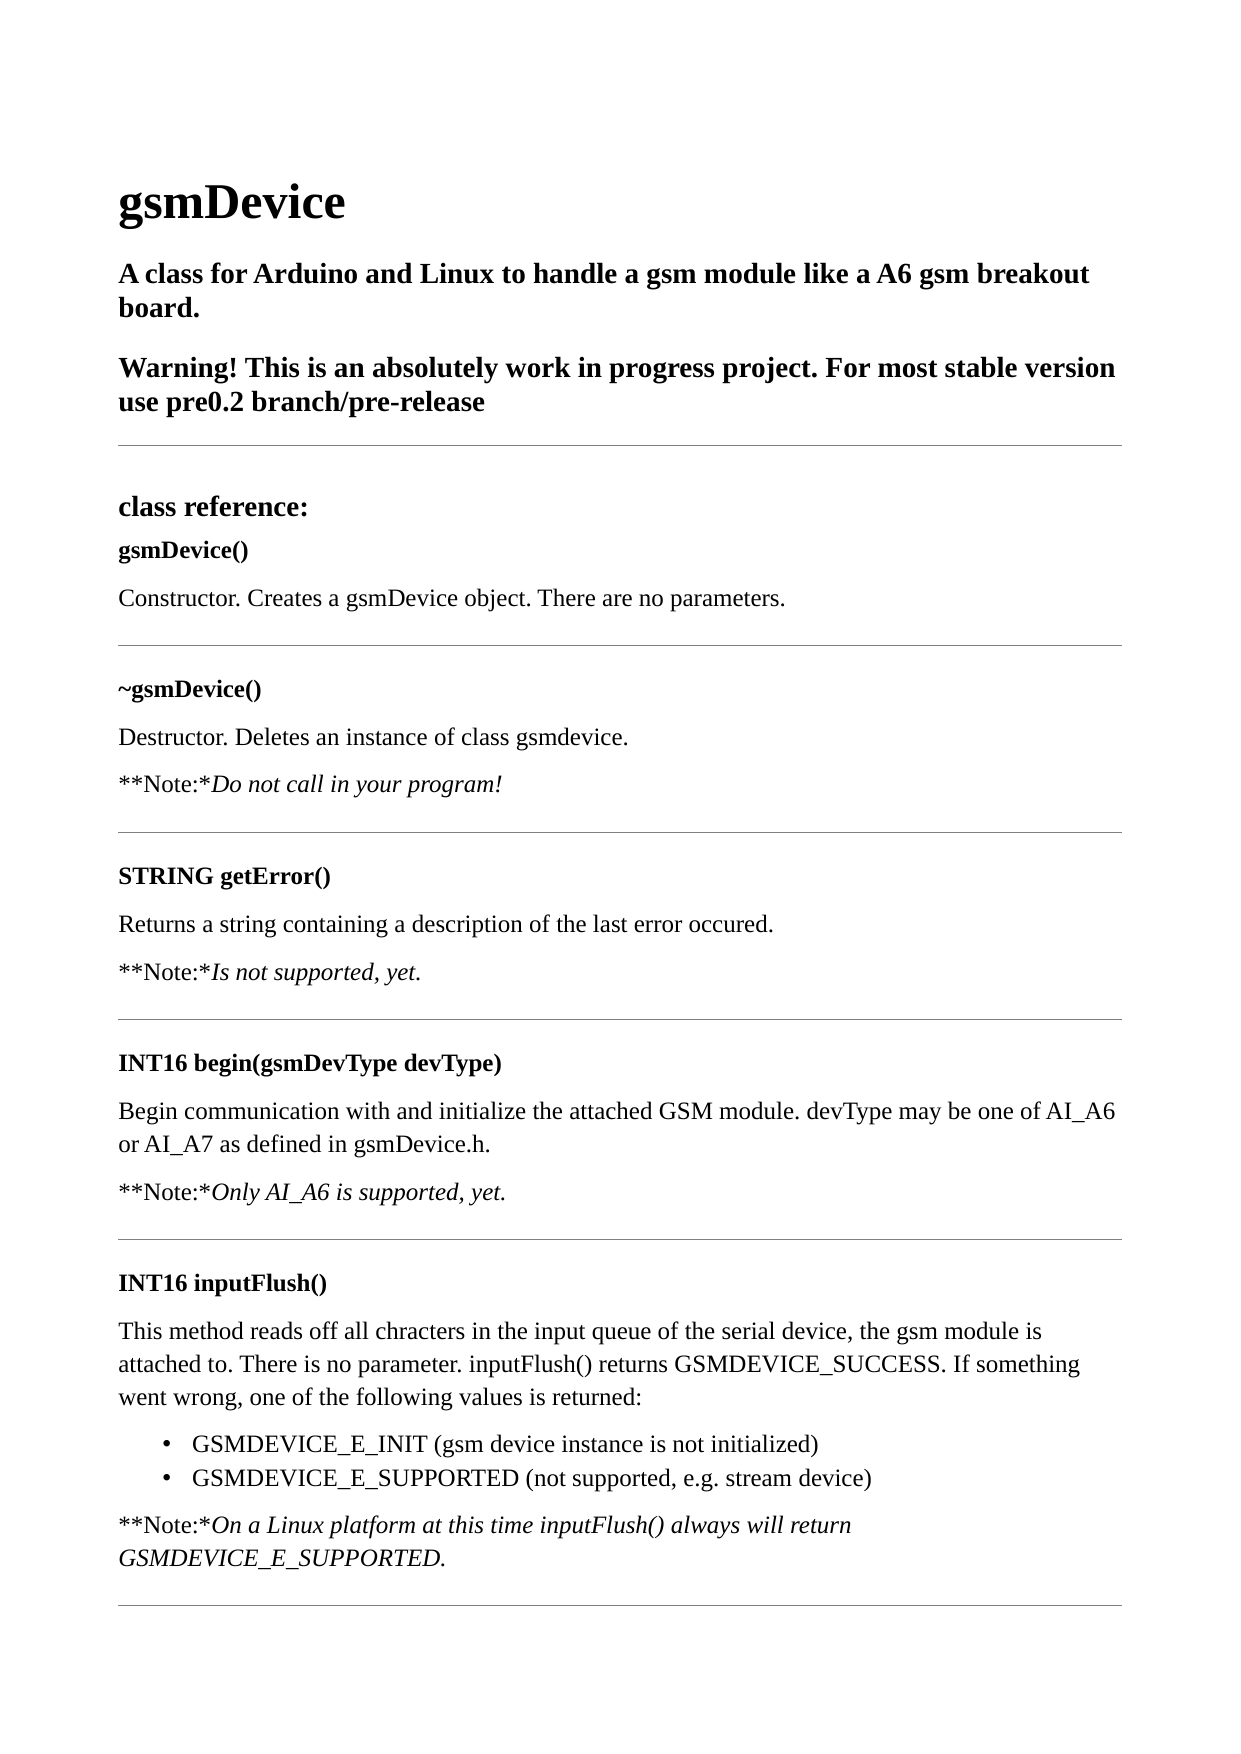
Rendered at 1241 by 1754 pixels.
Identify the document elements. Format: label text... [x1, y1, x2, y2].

text **Note:*On a Linux platform at this time inputFlush() always will return GSMDEVICE_E_SUPPORTED. [118, 1510, 1122, 1572]
list GSMDEVICE_E_SUPPORTED (not supported, e.g. stream device) [162, 1463, 1122, 1491]
text **Note:*Only AI_A6 is supported, yet. [118, 1177, 1122, 1205]
subtitle gsmDevice [118, 172, 1122, 229]
subtitle A class for Arduino and Linux to handle a gsm module like a A6 gsm breakout board. [118, 256, 1122, 323]
list GSMDEVICE_E_INIT (gsm device instance is not initialized) [162, 1429, 1122, 1458]
text **Note:*Do not call in your program! [118, 769, 1122, 798]
text Constructor. Creates a gsmDevice object. There are no parameters. [118, 583, 1122, 611]
text INT16 begin(gsmDevType devType) [118, 1048, 1122, 1077]
text STRING getError() [118, 861, 1122, 890]
text INT16 inputFlush() [118, 1268, 1122, 1297]
text Destructor. Deletes an instance of class gsmdevice. [118, 722, 1122, 751]
text Begin communication with and initialize the attached GSM module. devType may be one of AI_A6 or AI_A7 as defined in gsmDevice.h. [118, 1096, 1122, 1158]
subtitle class reference: [118, 489, 1122, 522]
text Returns a string containing a description of the last error occured. [118, 909, 1122, 938]
subtitle Warning! This is an absolutely work in progress project. For most stable version use pre0.2 branch/pre-release [118, 351, 1122, 418]
text ~gsmDevice() [118, 674, 1122, 703]
text **Note:*Is not supported, yet. [118, 957, 1122, 985]
text gsmDevice() [118, 535, 1122, 564]
text This method reads off all chracters in the input queue of the serial device, the gsm module is attached to. There is no parameter. inputFlush() returns GSMDEVICE_SUCCESS. If something went wrong, one of the following values is returned: [118, 1316, 1122, 1411]
